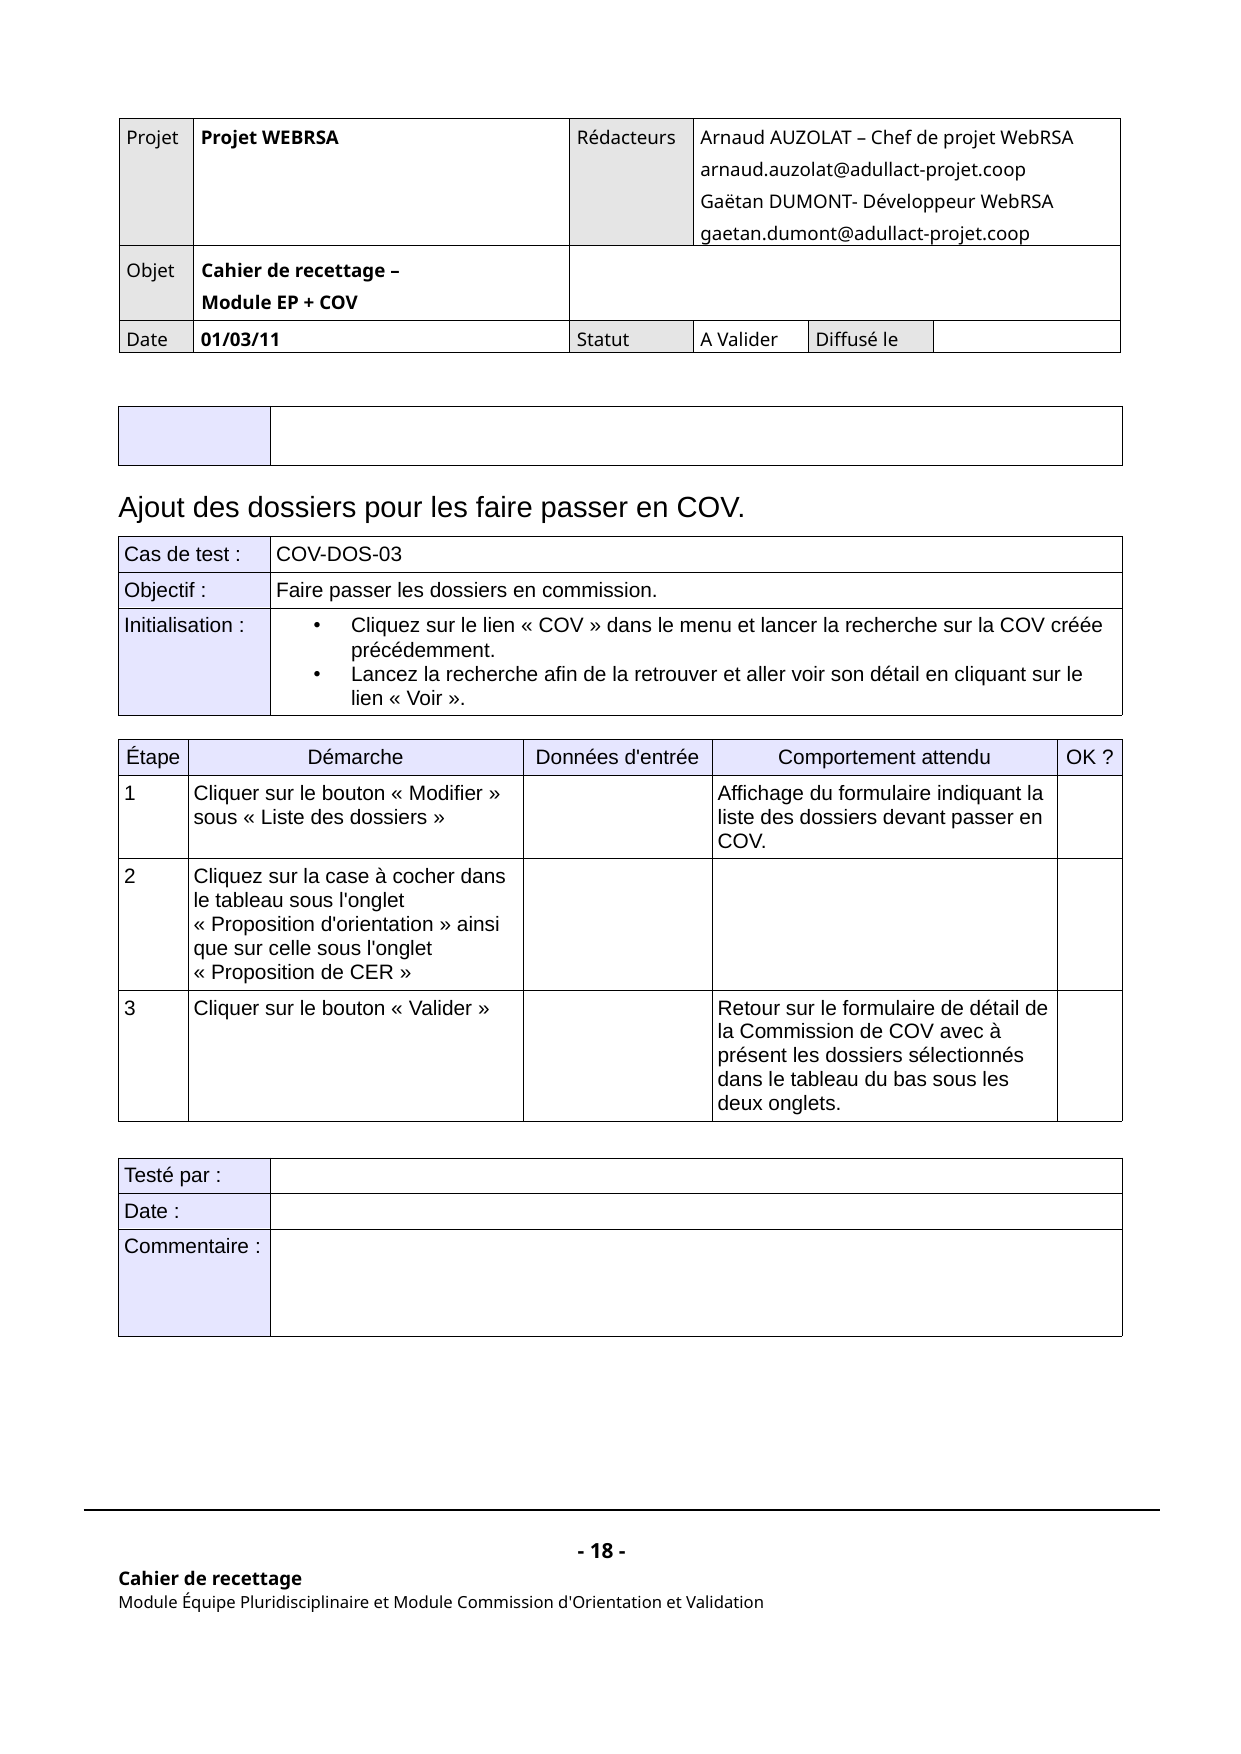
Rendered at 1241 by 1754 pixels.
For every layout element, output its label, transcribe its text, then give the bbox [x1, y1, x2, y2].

table_cell Commentaire : [119, 1230, 270, 1336]
table_header COV-DOS-03 [271, 537, 1122, 572]
table_header [271, 1159, 1122, 1193]
table_cell Date : [119, 1194, 270, 1228]
table_cell Objectif : [119, 573, 270, 607]
table_cell 3 [119, 991, 188, 1121]
table_cell Cliquez sur le lien « COV » dans le menu et lancer la recherche sur la COV créée précédemment. Lancez la recherche afin de la retrouver et aller voir son détail en cliquant sur le lien « Voir ». [271, 609, 1122, 715]
table_header Testé par : [119, 1159, 270, 1193]
table_cell [271, 407, 1122, 465]
table_cell [271, 1194, 1122, 1228]
table_cell Retour sur le formulaire de détail de la Commission de COV avec à présent les dossiers sélectionnés dans le tableau du bas sous les deux onglets. [713, 991, 1057, 1121]
table_cell [119, 407, 270, 465]
table_cell Cliquez sur la case à cocher dans le tableau sous l'onglet « Proposition d'orientation » ainsi que sur celle sous l'onglet « Proposition de CER » [189, 859, 523, 989]
table_header Cas de test : [119, 537, 270, 572]
table_cell Faire passer les dossiers en commission. [271, 573, 1122, 607]
table_header Données d'entrée [524, 740, 712, 775]
table_cell [524, 859, 712, 989]
table_cell 2 [119, 859, 188, 989]
table_cell Affichage du formulaire indiquant la liste des dossiers devant passer en COV. [713, 776, 1057, 858]
subtitle Ajout des dossiers pour les faire passer en COV. [118, 490, 1122, 524]
table_cell [271, 1230, 1122, 1336]
table_cell [1058, 776, 1122, 858]
table_cell [1058, 991, 1122, 1121]
table_cell [713, 859, 1057, 989]
table_cell [524, 776, 712, 858]
table_header Étape [119, 740, 188, 775]
table_cell 1 [119, 776, 188, 858]
table_cell [524, 991, 712, 1121]
table_cell Cliquer sur le bouton « Valider » [189, 991, 523, 1121]
table_header Démarche [189, 740, 523, 775]
table_header OK ? [1058, 740, 1122, 775]
table_cell Cliquer sur le bouton « Modifier » sous « Liste des dossiers » [189, 776, 523, 858]
table_header Comportement attendu [713, 740, 1057, 775]
table_cell [1058, 859, 1122, 989]
table_cell Initialisation : [119, 609, 270, 715]
